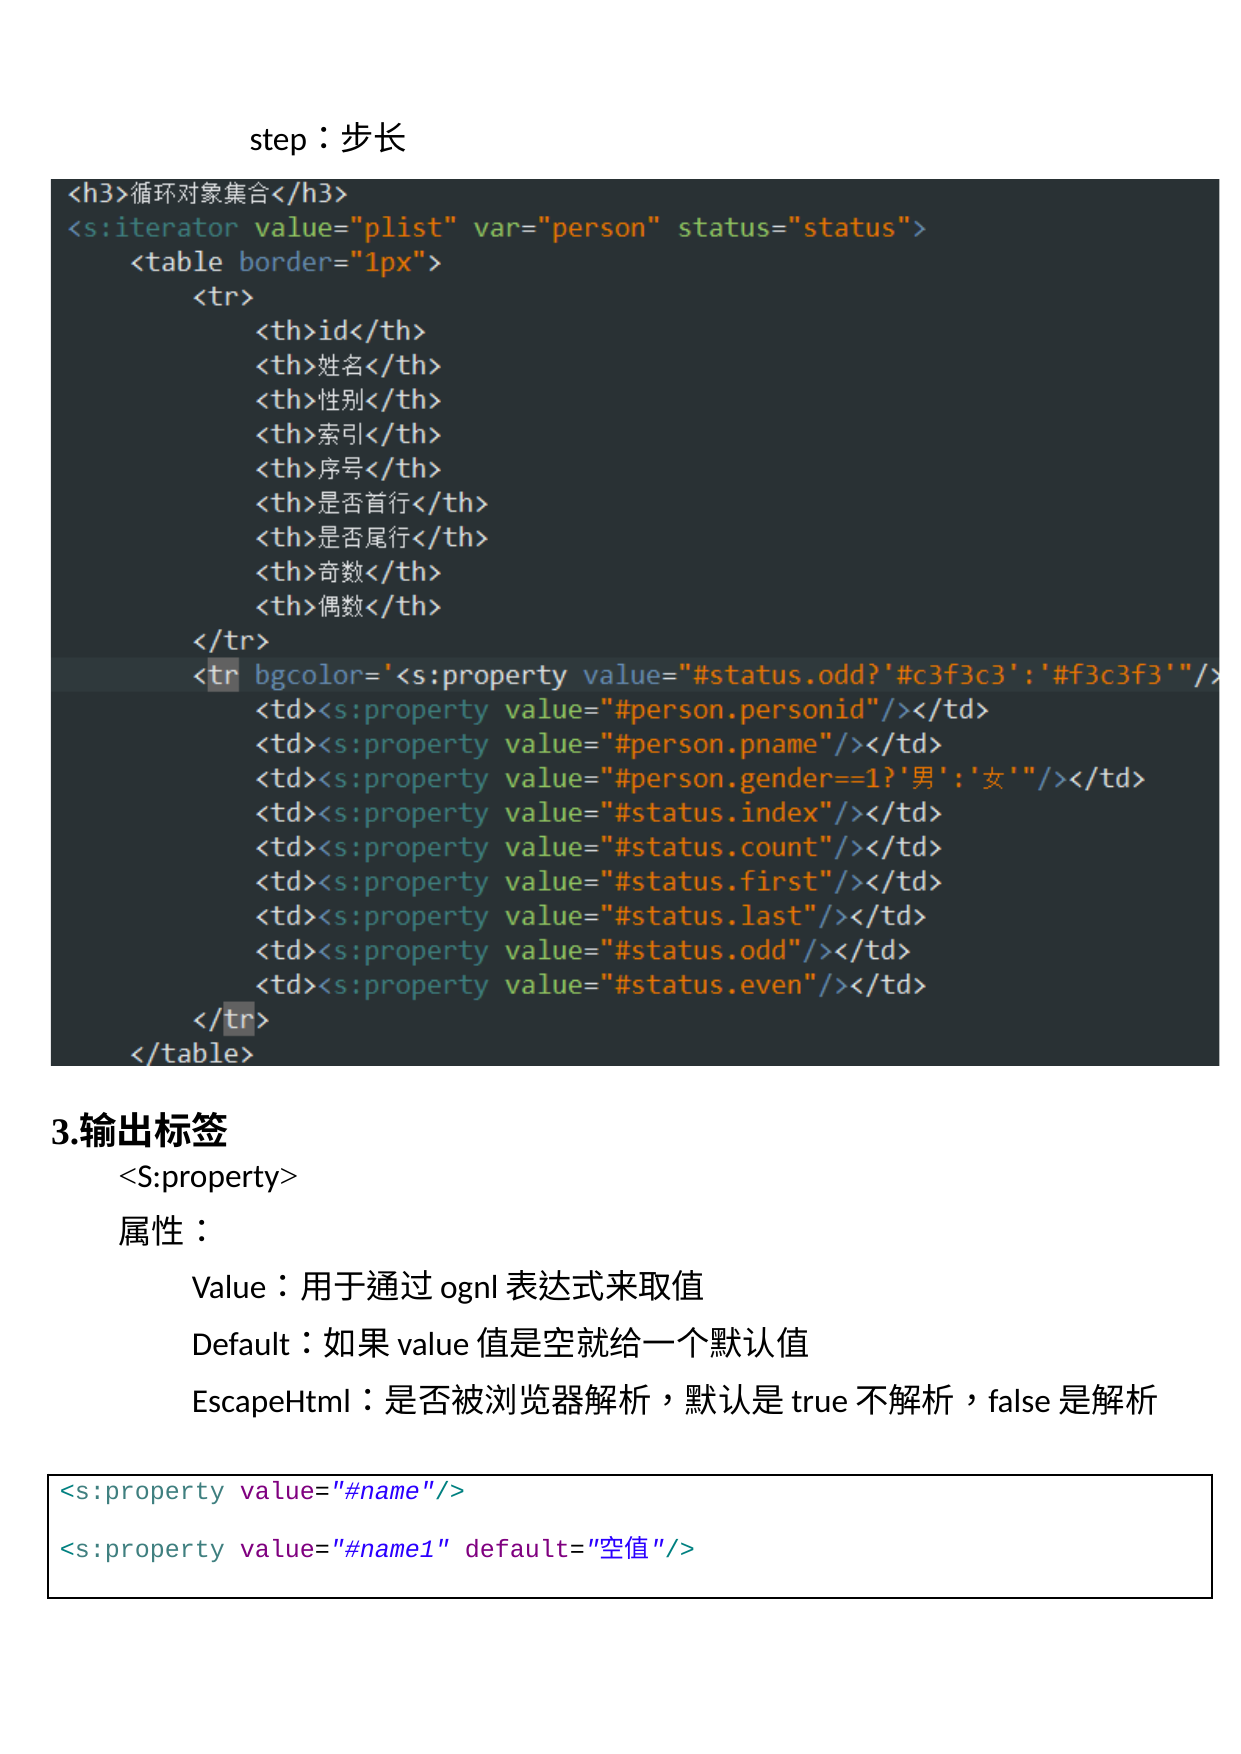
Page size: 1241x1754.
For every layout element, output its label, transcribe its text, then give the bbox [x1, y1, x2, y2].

picture [50, 179, 1220, 1066]
text 3.输出标签 [24, 1104, 1240, 1155]
text Default：如果value值是空就给一个默认值 [118, 1319, 1169, 1365]
text 属性： [118, 1208, 1169, 1254]
text step：步长 [243, 118, 1169, 159]
text EscapeHtml：是否被浏览器解析，默认是true不解析，false 是解析 [118, 1377, 1169, 1423]
text Value：用于通过ognl表达式来取值 [118, 1266, 1169, 1307]
text <S:property> [118, 1155, 1169, 1196]
table_header <s:property value="#name"/> <s:property value="#name1" default="空值"/> [49, 1476, 1211, 1597]
